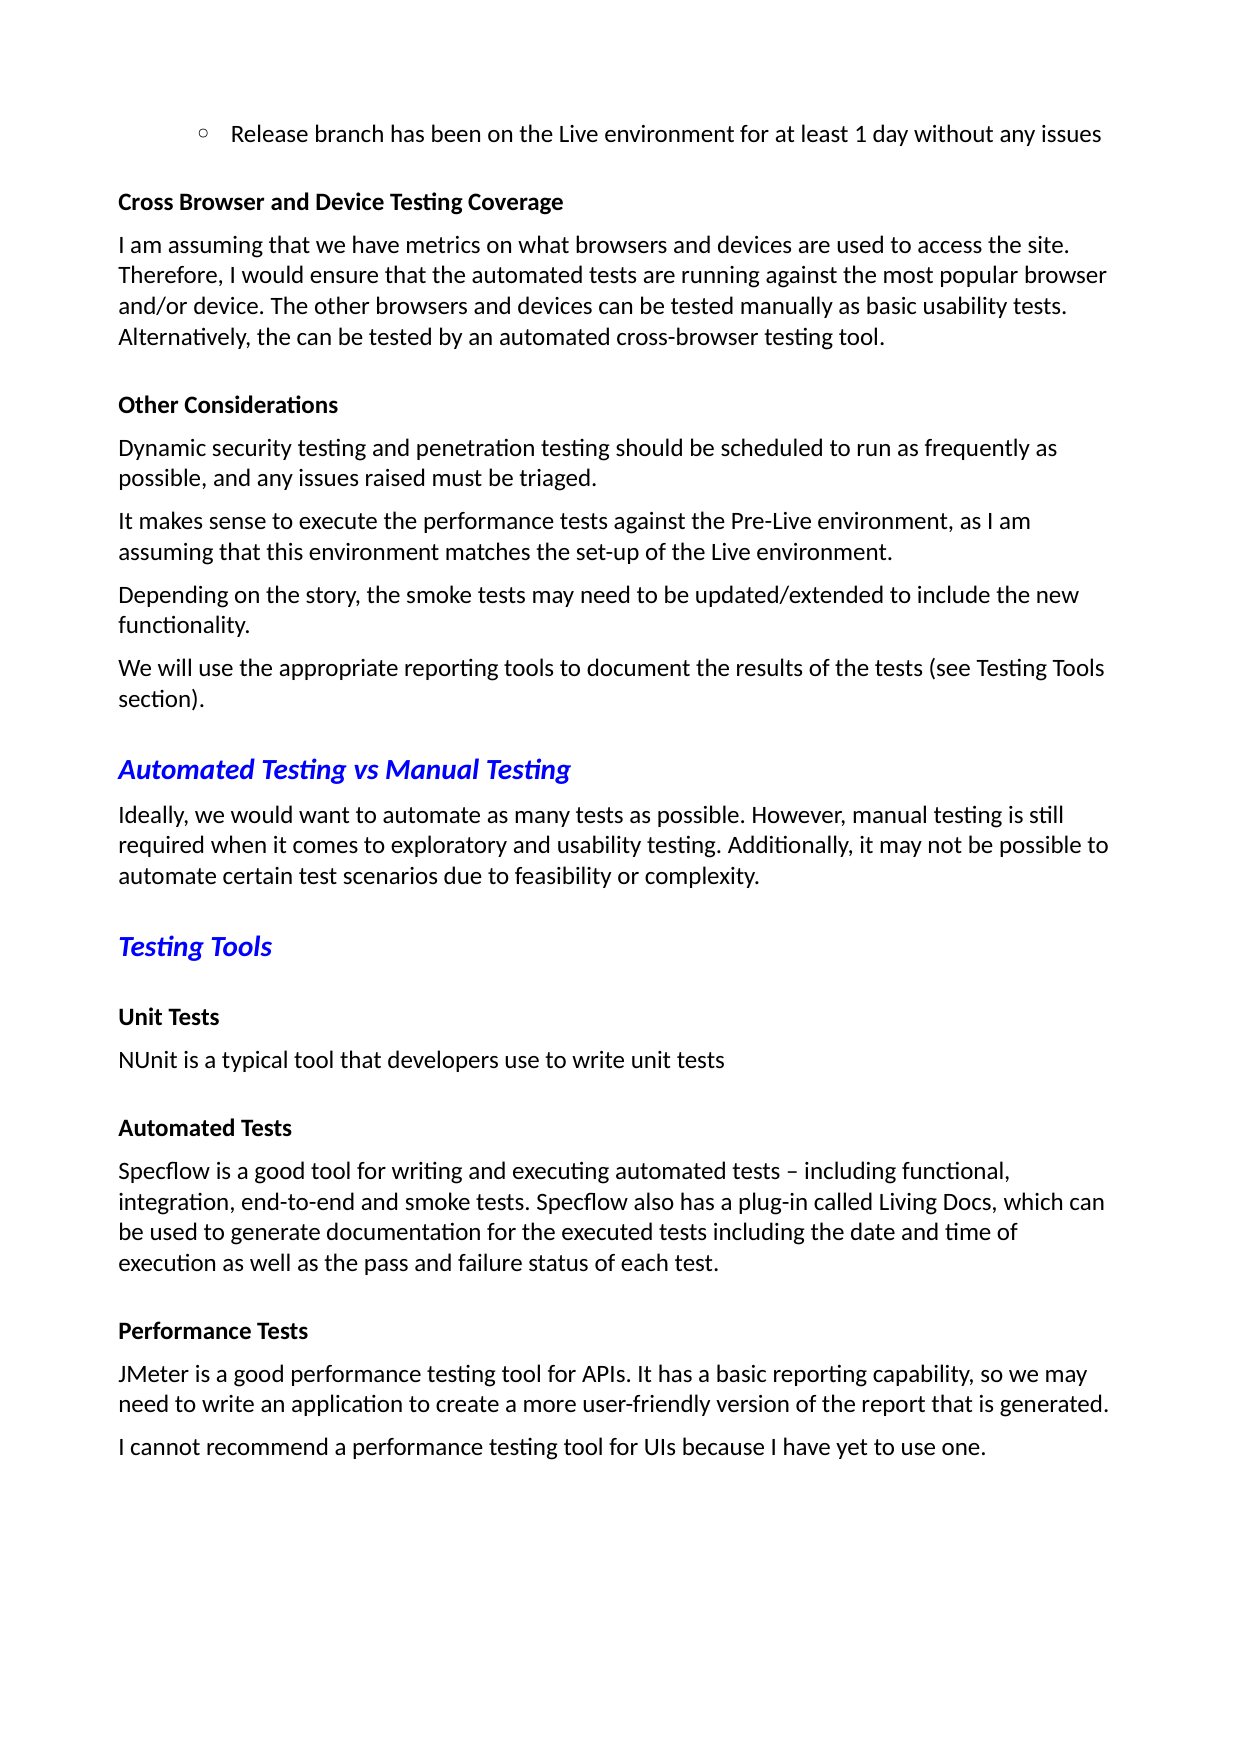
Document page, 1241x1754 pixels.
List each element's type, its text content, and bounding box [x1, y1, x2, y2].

text Specflow is a good tool for writing and executing automated tests – including functional, integration, end-to-end and smoke tests. Specflow also has a plug-in called Living Docs, which can be used to generate documentation for the executed tests including the date and time of execution as well as the pass and failure status of each test. [118, 1155, 1122, 1277]
text Dynamic security testing and penetration testing should be scheduled to run as frequently as possible, and any issues raised must be triaged. [118, 432, 1122, 493]
subtitle Automated Tests [118, 1112, 1122, 1143]
subtitle Cross Browser and Device Testing Coverage [118, 186, 1122, 217]
text It makes sense to execute the performance tests against the Pre-Live environment, as I am assuming that this environment matches the set-up of the Live environment. [118, 505, 1122, 566]
subtitle Performance Tests [118, 1315, 1122, 1345]
text JMeter is a good performance testing tool for APIs. It has a basic reporting capability, so we may need to write an application to create a more user-friendly version of the report that is generated. [118, 1358, 1122, 1419]
subtitle Testing Tools [118, 928, 1122, 964]
subtitle Other Considerations [118, 389, 1122, 419]
text I cannot recommend a performance testing tool for UIs because I have yet to use one. [118, 1431, 1122, 1462]
list Release branch has been on the Live environment for at least 1 day without any issues [193, 118, 1122, 149]
text NUnit is a typical tool that developers use to write unit tests [118, 1044, 1122, 1075]
text We will use the appropriate reporting tools to document the results of the tests (see Testing Tools section). [118, 652, 1122, 713]
subtitle Automated Testing vs Manual Testing [118, 751, 1122, 787]
subtitle Unit Tests [118, 1001, 1122, 1032]
text I am assuming that we have metrics on what browsers and devices are used to access the site. Therefore, I would ensure that the automated tests are running against the most popular browser and/or device. The other browsers and devices can be tested manually as basic usability tests. Alternatively, the can be tested by an automated cross-browser testing tool. [118, 229, 1122, 351]
text Depending on the story, the smoke tests may need to be updated/extended to include the new functionality. [118, 579, 1122, 640]
text Ideally, we would want to automate as many tests as possible. However, manual testing is still required when it comes to exploratory and usability testing. Additionally, it may not be possible to automate certain test scenarios due to feasibility or complexity. [118, 799, 1122, 891]
